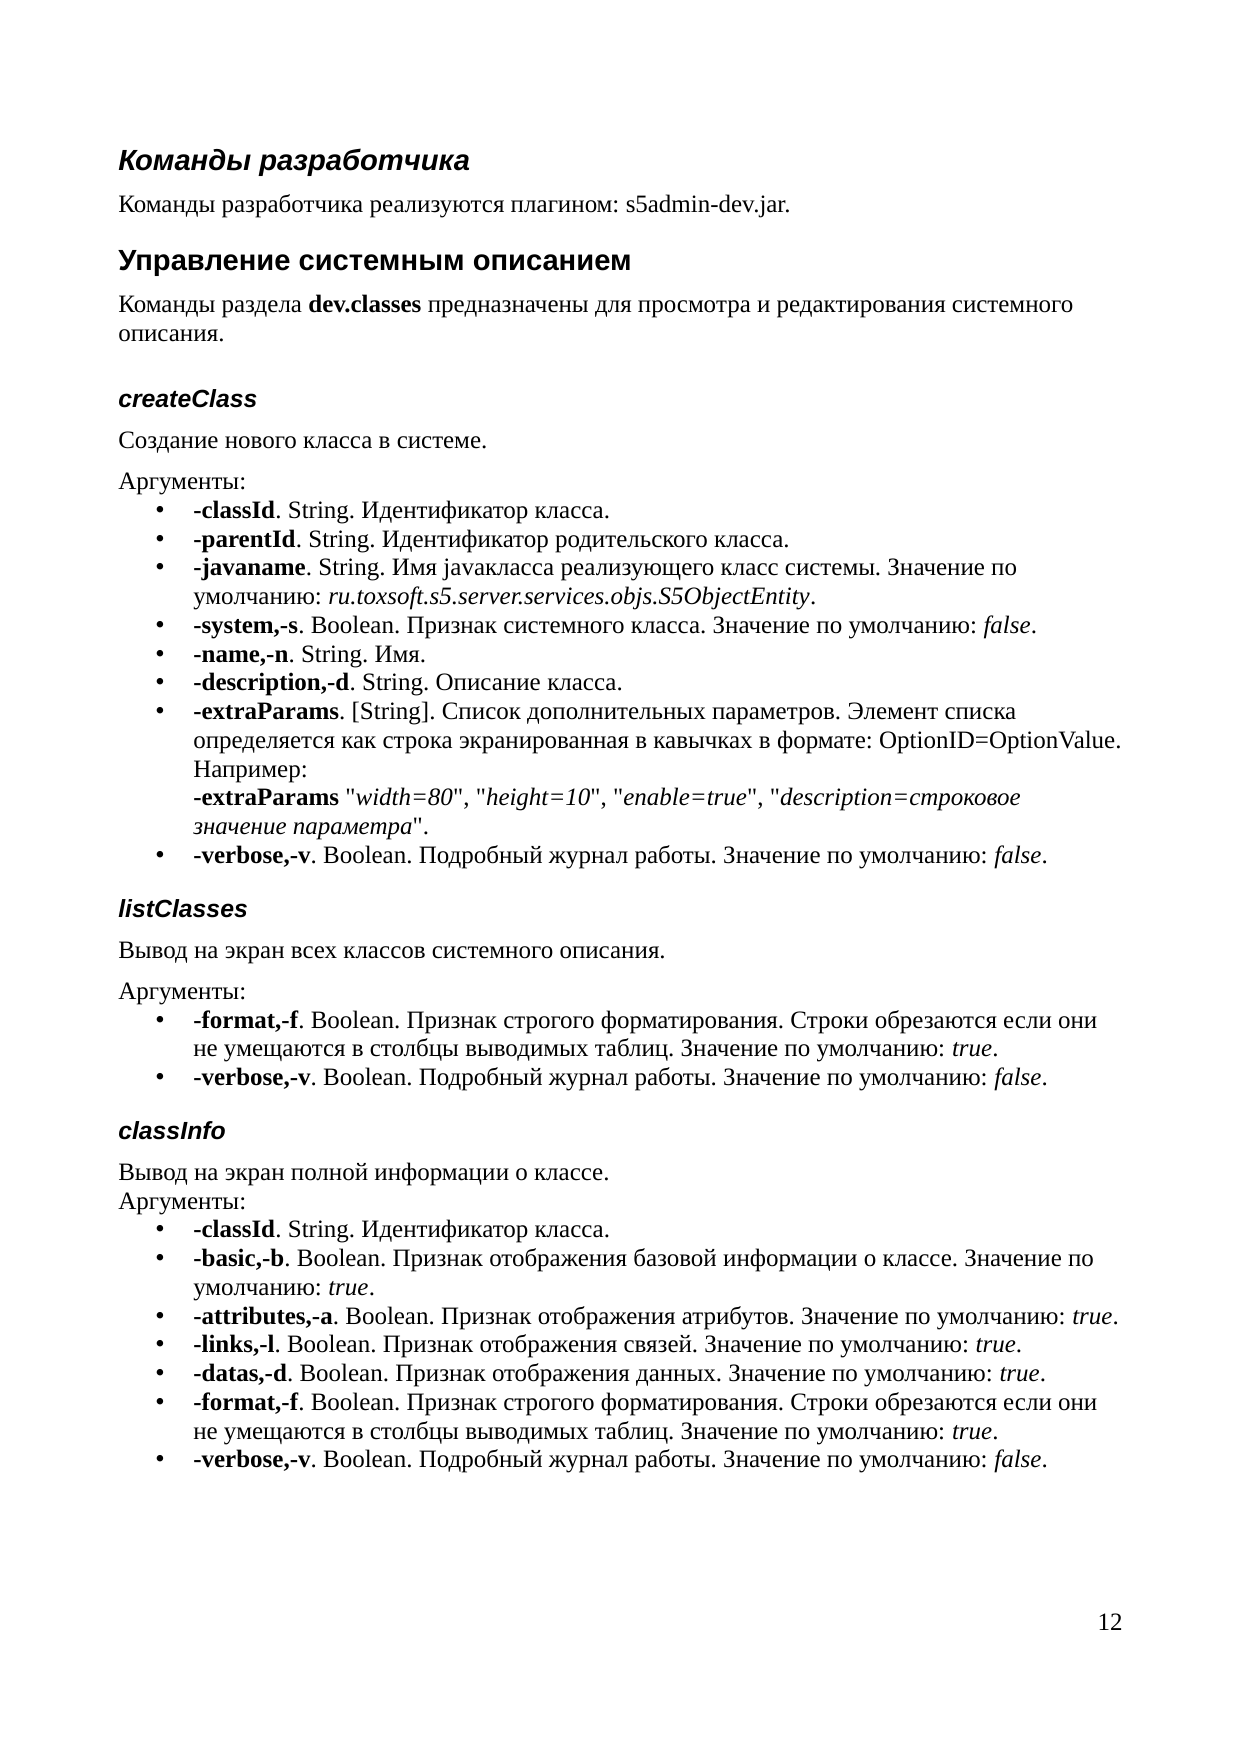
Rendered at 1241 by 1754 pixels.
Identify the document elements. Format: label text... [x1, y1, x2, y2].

list -name,-n. String. Имя. [156, 639, 1122, 667]
list -description,-d. String. Описание класса. [156, 667, 1122, 696]
subtitle listClasses [118, 894, 1122, 922]
list -format,-f. Boolean. Признак строгого форматирования. Строки обрезаются если они не умещаются в столбцы выводимых таблиц. Значение по умолчанию: true. [156, 1005, 1122, 1062]
subtitle classInfo [118, 1116, 1122, 1144]
list -datas,-d. Boolean. Признак отображения данных. Значение по умолчанию: true. [156, 1358, 1122, 1387]
text Вывод на экран всех классов системного описания. [118, 935, 1122, 963]
list -parentId. String. Идентификатор родительского класса. [156, 524, 1122, 552]
list -javaname. String. Имя javaкласса реализующего класс системы. Значение по умолчанию: ru.toxsoft.s5.server.services.objs.S5ObjectEntity. [156, 552, 1122, 610]
list -extraParams "width=80", "height=10", "enable=true", "description=строковое значение параметра". [156, 782, 1122, 840]
text Вывод на экран полной информации о классе. [118, 1157, 1122, 1186]
list -extraParams. [String]. Список дополнительных параметров. Элемент списка определяется как строка экранированная в кавычках в формате: OptionID=OptionValue. Например: [156, 696, 1122, 782]
list -links,-l. Boolean. Признак отображения связей. Значение по умолчанию: true. [156, 1329, 1122, 1358]
list -attributes,-a. Boolean. Признак отображения атрибутов. Значение по умолчанию: true. [156, 1301, 1122, 1329]
list -format,-f. Boolean. Признак строгого форматирования. Строки обрезаются если они не умещаются в столбцы выводимых таблиц. Значение по умолчанию: true. [156, 1387, 1122, 1444]
list -verbose,-v. Boolean. Подробный журнал работы. Значение по умолчанию: false. [156, 1062, 1122, 1091]
list -system,-s. Boolean. Признак системного класса. Значение по умолчанию: false. [156, 610, 1122, 639]
text Команды раздела dev.classes предназначены для просмотра и редактирования системного описания. [118, 289, 1122, 346]
text Аргументы: [118, 1186, 1122, 1214]
subtitle Команды разработчика [118, 143, 1122, 177]
text Создание нового класса в системе. [118, 425, 1122, 454]
subtitle Управление системным описанием [118, 243, 1122, 276]
text Команды разработчика реализуются плагином: s5admin-dev.jar. [118, 189, 1122, 218]
text Аргументы: [118, 466, 1122, 495]
subtitle createClass [118, 384, 1122, 412]
list -basic,-b. Boolean. Признак отображения базовой информации о классе. Значение по умолчанию: true. [156, 1243, 1122, 1301]
list -classId. String. Идентификатор класса. [156, 495, 1122, 524]
list -verbose,-v. Boolean. Подробный журнал работы. Значение по умолчанию: false. [156, 1444, 1122, 1473]
text Аргументы: [118, 976, 1122, 1005]
list -verbose,-v. Boolean. Подробный журнал работы. Значение по умолчанию: false. [156, 840, 1122, 869]
list -classId. String. Идентификатор класса. [156, 1214, 1122, 1243]
